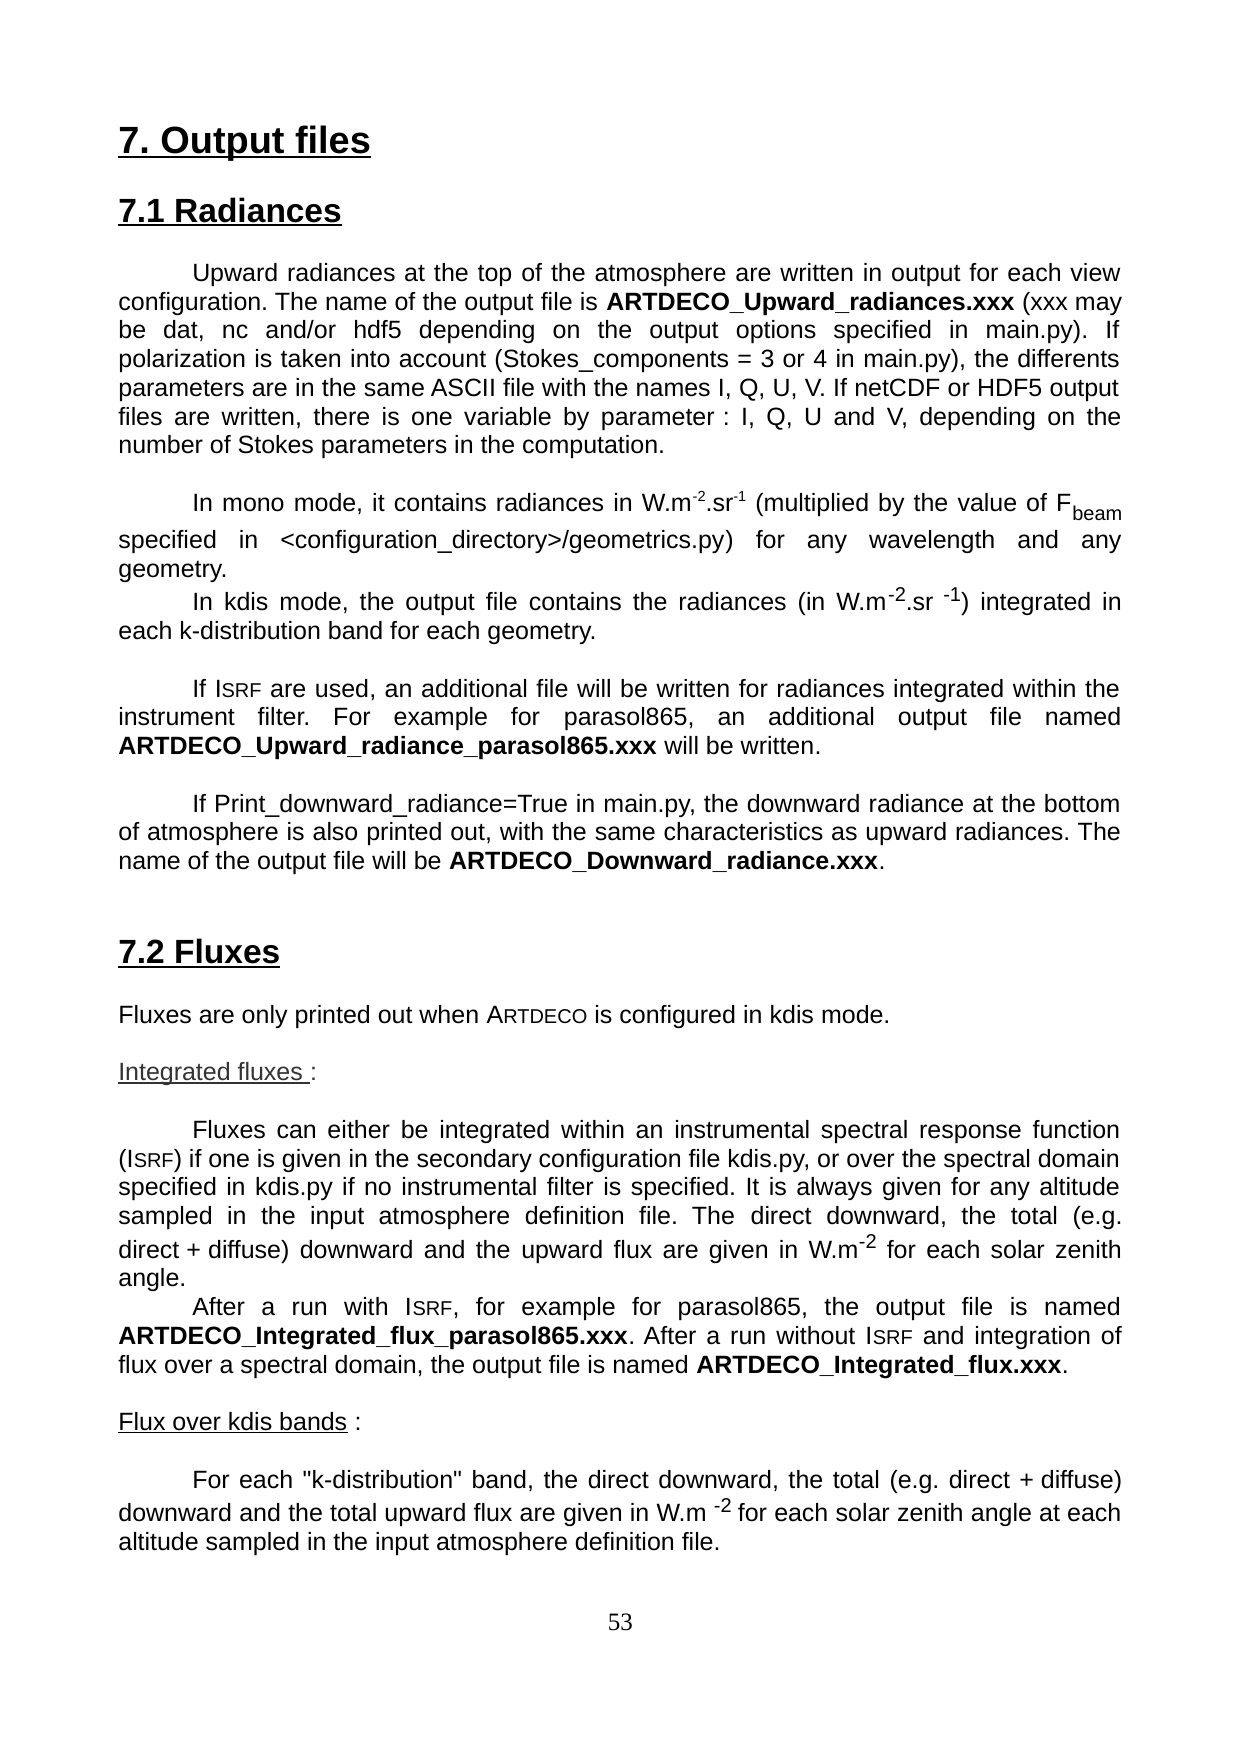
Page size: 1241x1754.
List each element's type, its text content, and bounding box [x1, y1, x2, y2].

text Fluxes are only printed out when Artdeco is configured in kdis mode. [118, 1000, 1122, 1028]
text If Isrf are used, an additional file will be written for radiances integrated within the instrument filter. For example for parasol865, an additional output file named ARTDECO_Upward_radiance_parasol865.xxx will be written. [118, 674, 1122, 760]
text For each "k-distribution" band, the direct downward, the total (e.g. direct + diffuse) downward and the total upward flux are given in W.m -2 for each solar zenith angle at each altitude sampled in the input atmosphere definition file. [118, 1464, 1122, 1556]
subtitle 7.2 Fluxes [118, 932, 1122, 971]
text Fluxes can either be integrated within an instrumental spectral response function (Isrf) if one is given in the secondary configuration file kdis.py, or over the spectral domain specified in kdis.py if no instrumental filter is specified. It is always given for any altitude sampled in the input atmosphere definition file. The direct downward, the total (e.g. direct + diffuse) downward and the upward flux are given in W.m-2 for each solar zenith angle. [118, 1115, 1122, 1292]
text Integrated fluxes : [118, 1057, 1122, 1086]
text In kdis mode, the output file contains the radiances (in W.m-2.sr -1) integrated in each k-distribution band for each geometry. [118, 583, 1122, 645]
text In mono mode, it contains radiances in W.m-2.sr-1 (multiplied by the value of Fbeam specified in <configuration_directory>/geometrics.py) for any wavelength and any geometry. [118, 488, 1122, 583]
text Flux over kdis bands : [118, 1407, 1122, 1436]
subtitle 7. Output files [118, 118, 1122, 162]
text If Print_downward_radiance=True in main.py, the downward radiance at the bottom of atmosphere is also printed out, with the same characteristics as upward radiances. The name of the output file will be ARTDECO_Downward_radiance.xxx. [118, 789, 1122, 875]
subtitle 7.1 Radiances [118, 191, 1122, 229]
text Upward radiances at the top of the atmosphere are written in output for each view configuration. The name of the output file is ARTDECO_Upward_radiances.xxx (xxx may be dat, nc and/or hdf5 depending on the output options specified in main.py). If polarization is taken into account (Stokes_components = 3 or 4 in main.py), the differents parameters are in the same ASCII file with the names I, Q, U, V. If netCDF or HDF5 output files are written, there is one variable by parameter : I, Q, U and V, depending on the number of Stokes parameters in the computation. [118, 258, 1122, 459]
text After a run with Isrf, for example for parasol865, the output file is named ARTDECO_Integrated_flux_parasol865.xxx. After a run without Isrf and integration of flux over a spectral domain, the output file is named ARTDECO_Integrated_flux.xxx. [118, 1292, 1122, 1378]
